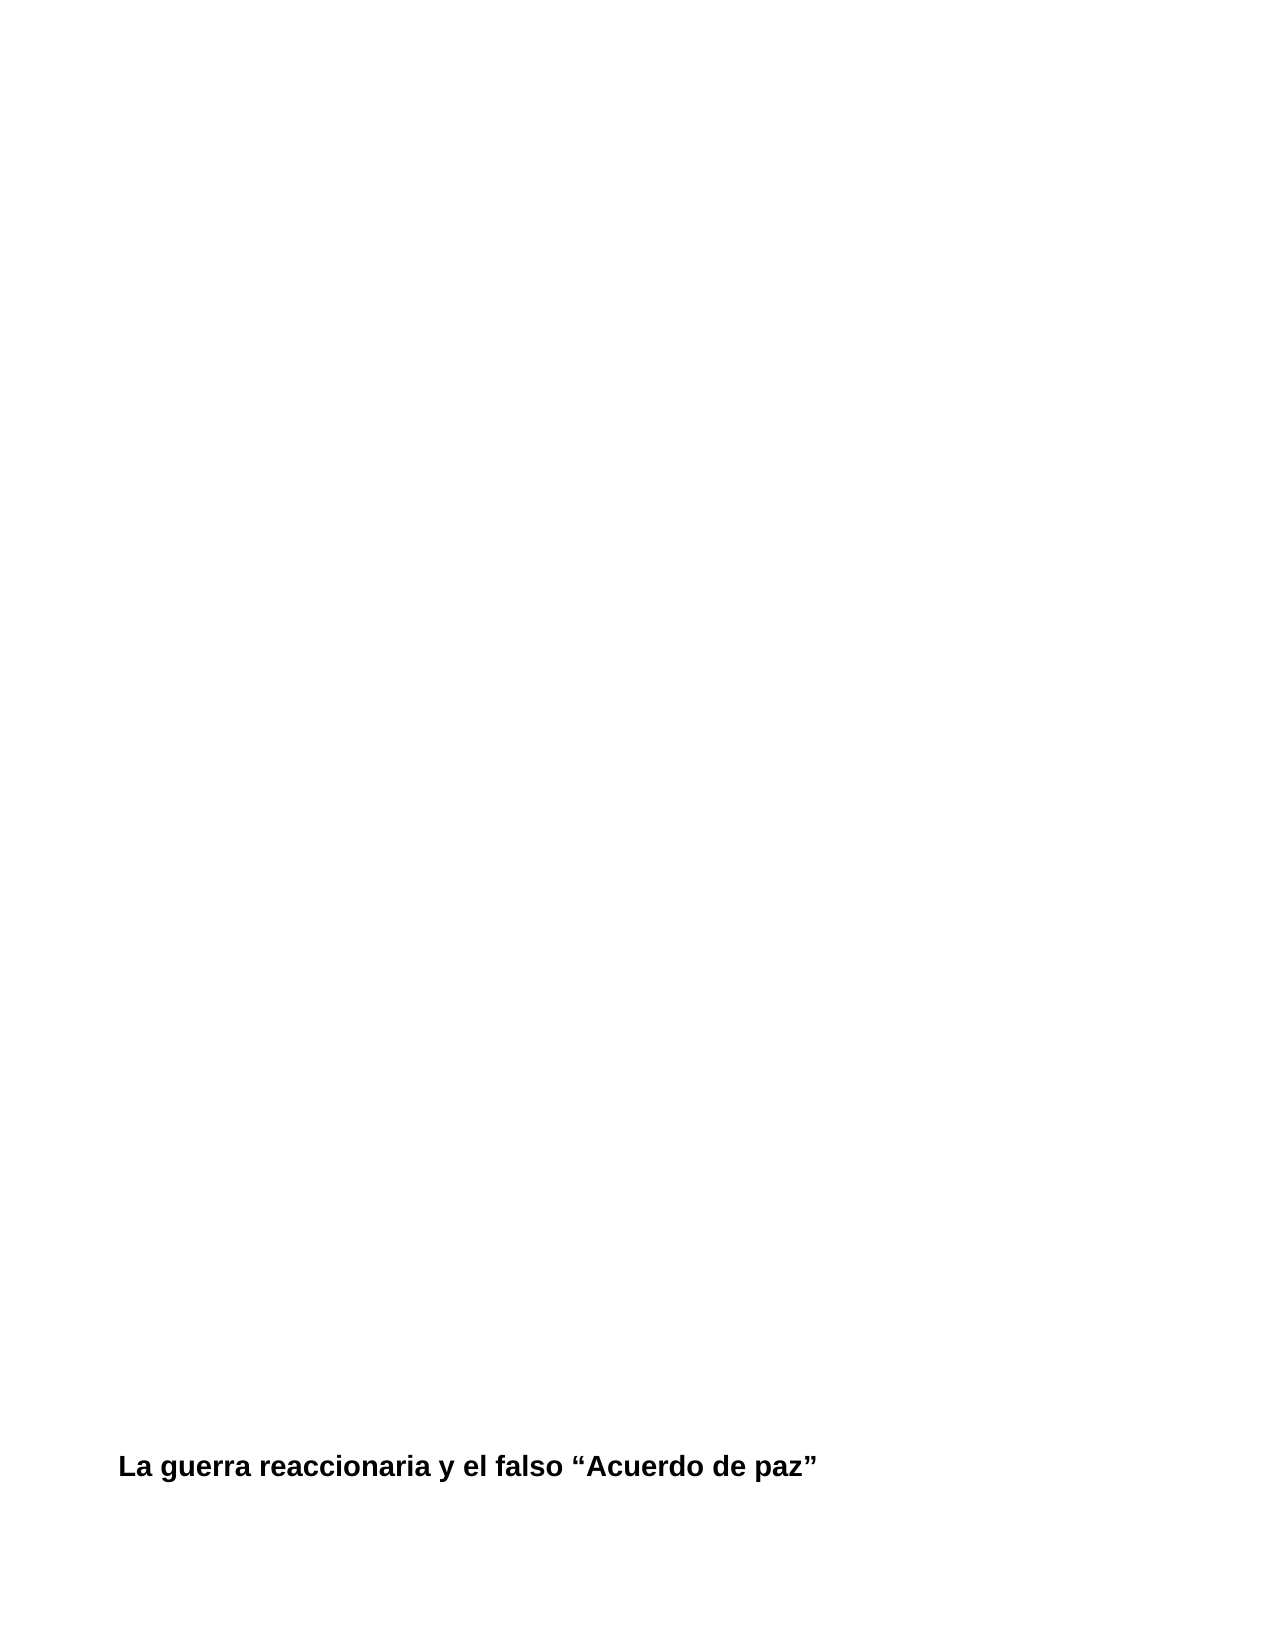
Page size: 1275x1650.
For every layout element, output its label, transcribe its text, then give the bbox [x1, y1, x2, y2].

text La guerra reaccionaria y el falso “Acuerdo de paz” [118, 1449, 1157, 1483]
